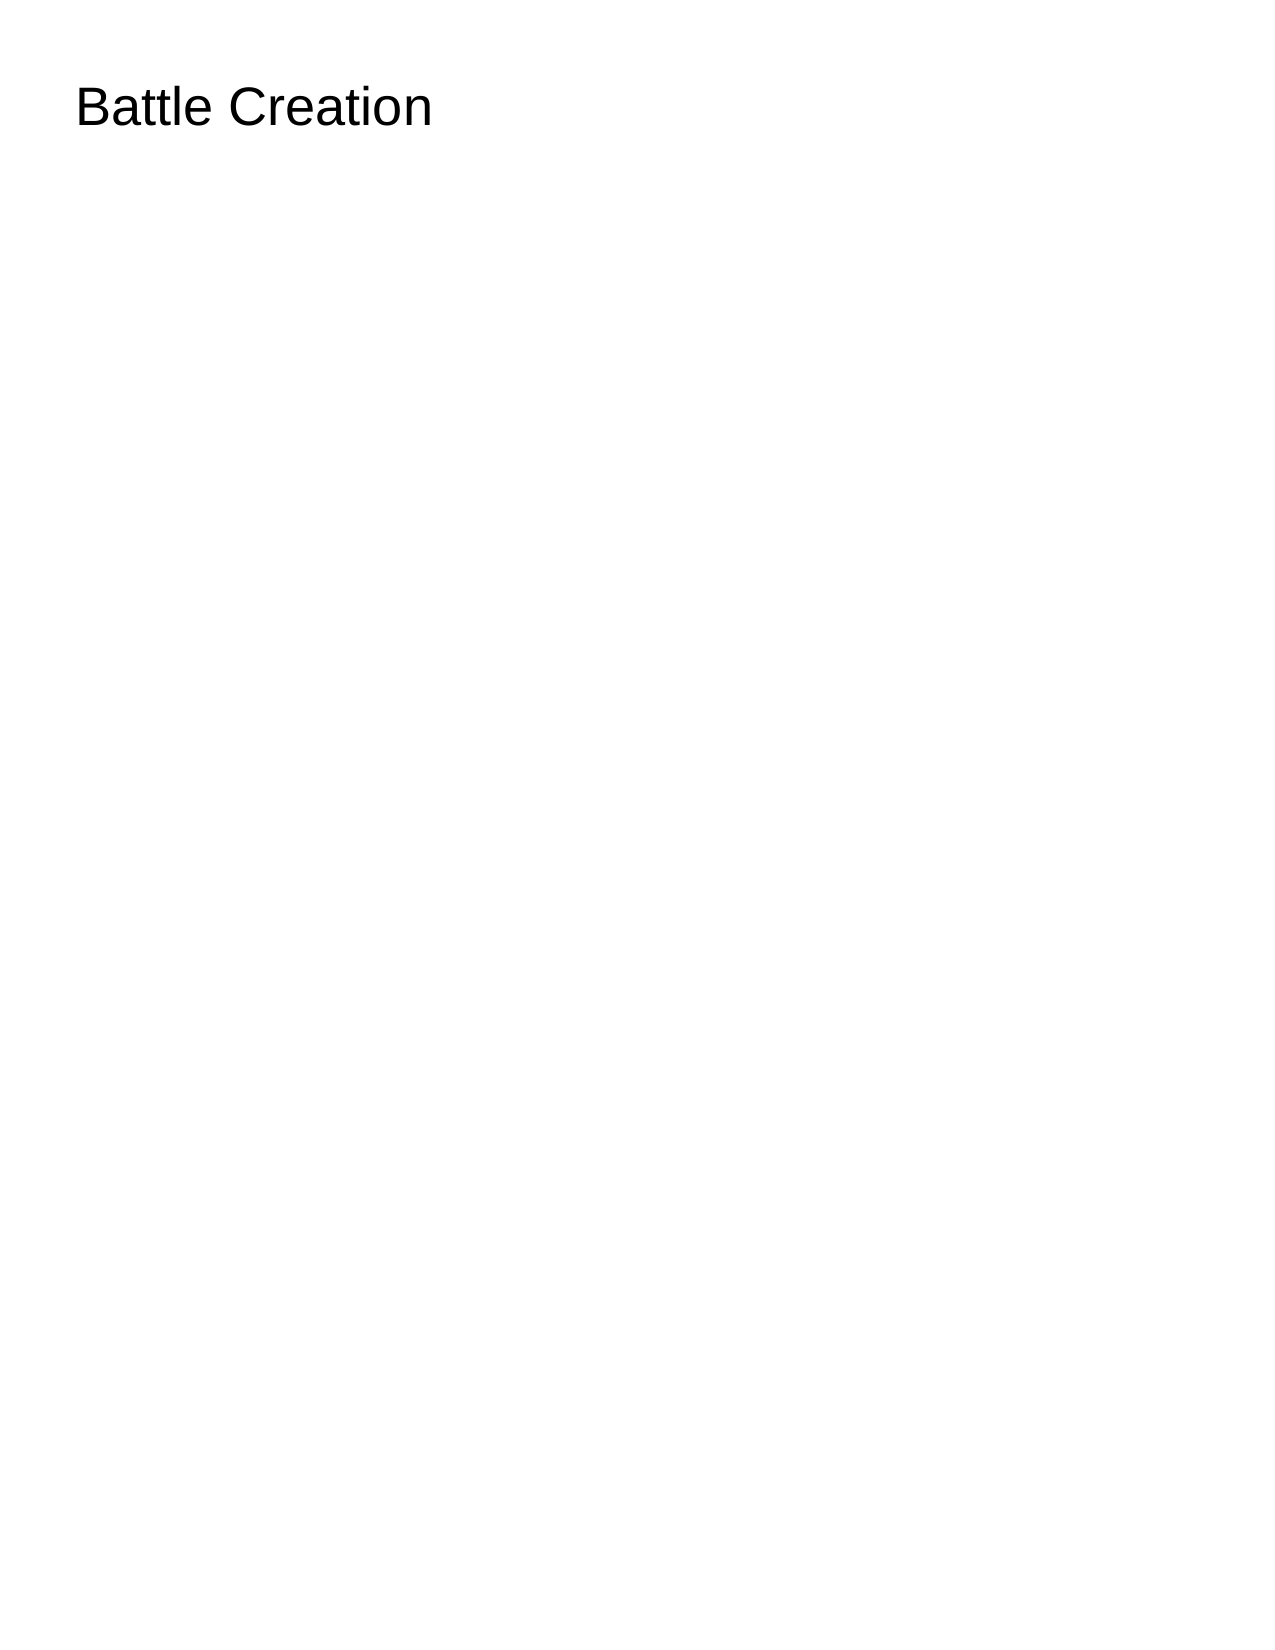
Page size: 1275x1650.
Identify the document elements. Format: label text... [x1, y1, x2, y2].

title Battle Creation [75, 75, 1200, 137]
